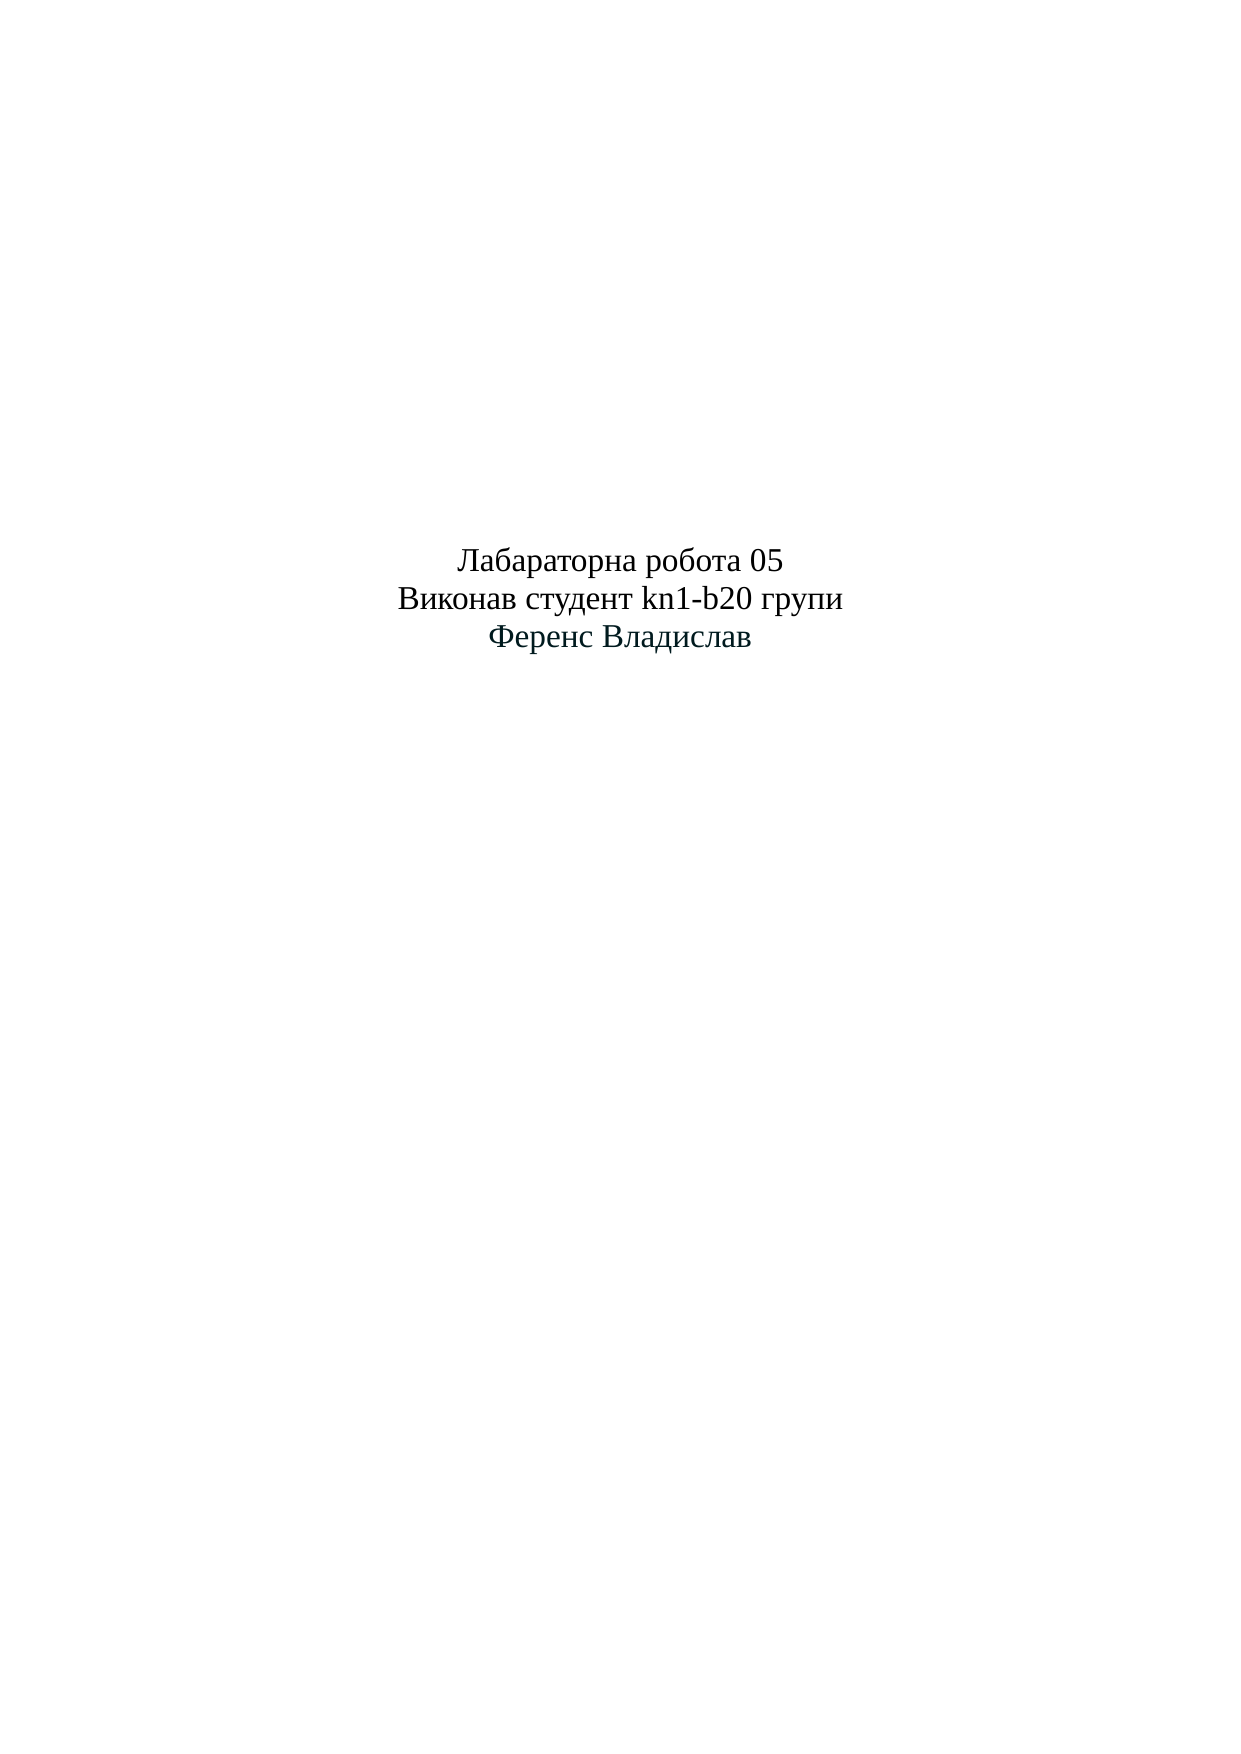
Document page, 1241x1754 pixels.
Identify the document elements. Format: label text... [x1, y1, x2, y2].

text Виконав студент kn1-b20 групи [118, 578, 1122, 616]
text Ференс Владислав [118, 616, 1122, 655]
text Лабараторна робота 05 [118, 540, 1122, 578]
